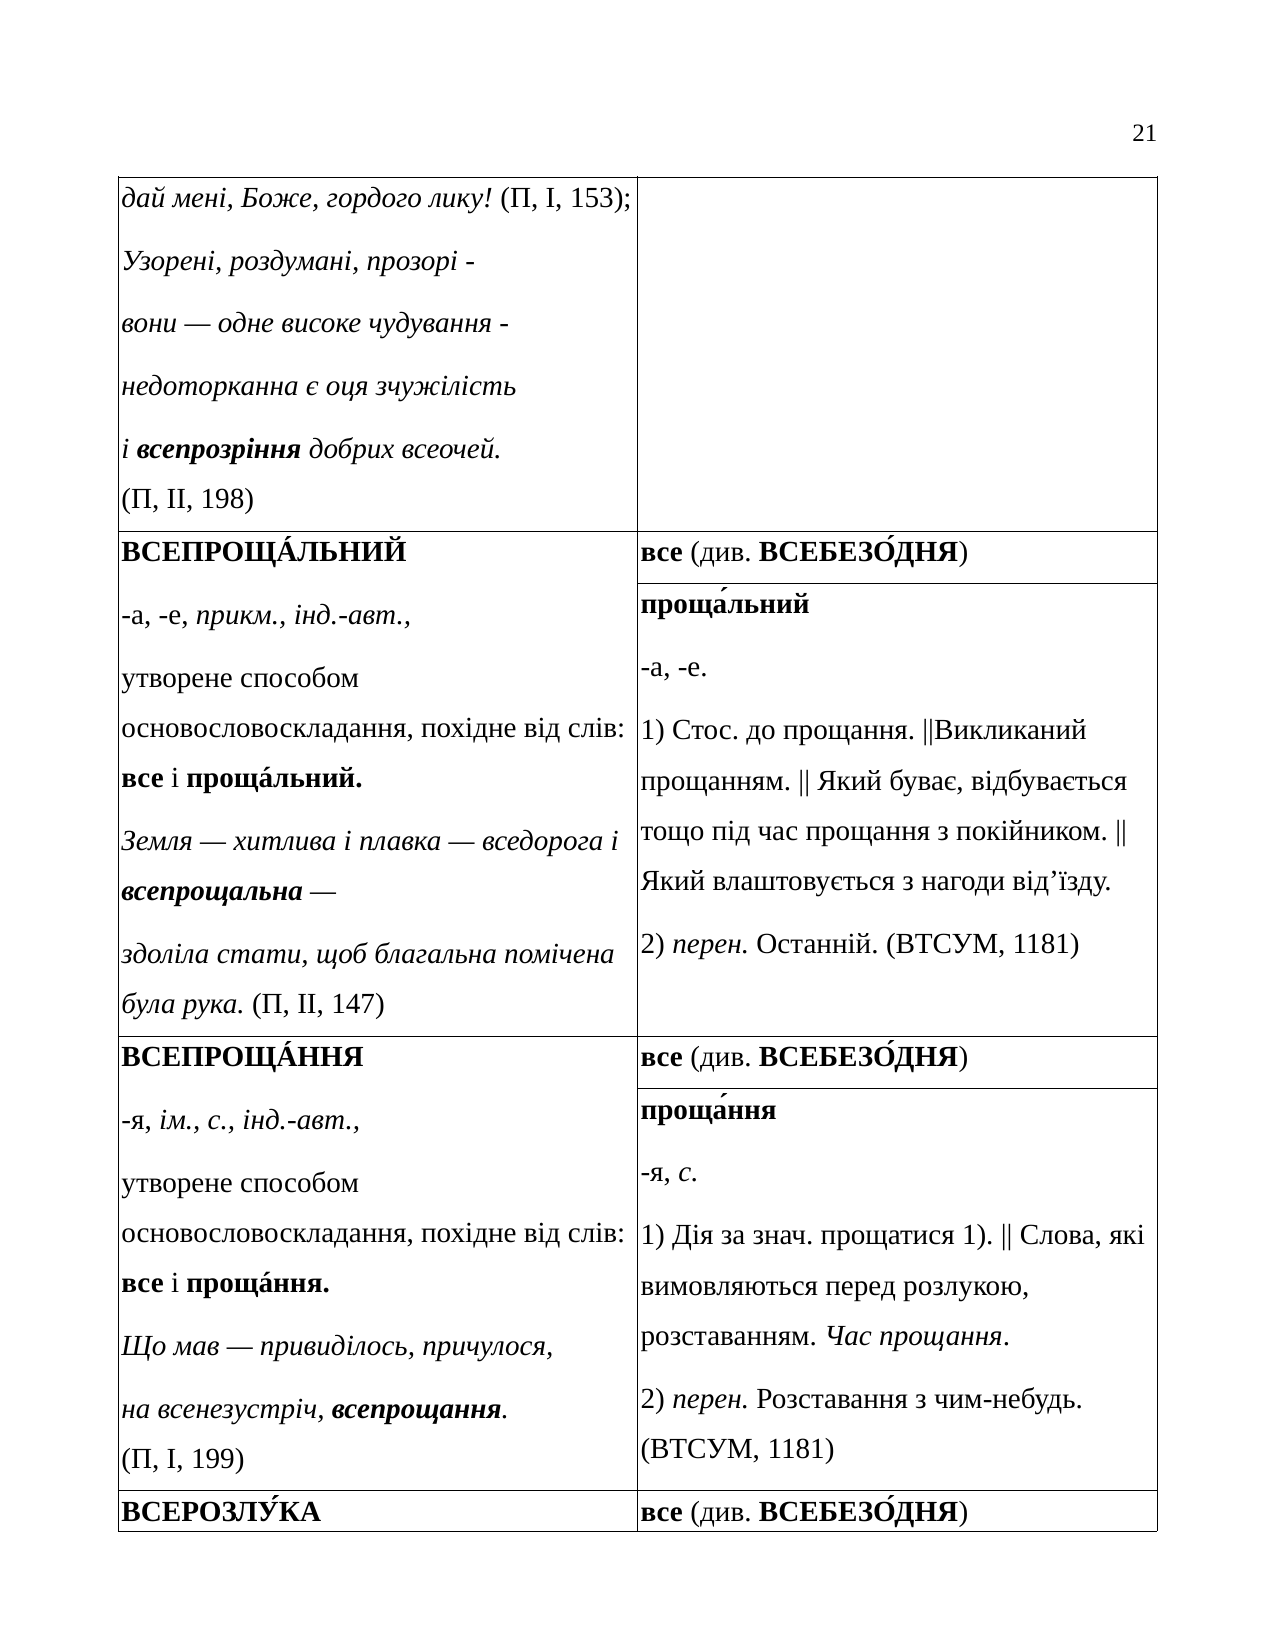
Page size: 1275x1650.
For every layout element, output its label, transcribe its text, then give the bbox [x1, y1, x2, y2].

table_cell проща́ння -я, с. 1) Дія за знач. прощатися 1). || Слова, які вимовляються перед розлукою, розставанням. Час прощання. 2) перен. Розставання з чим-небудь. (ВТСУМ, 1181) [638, 1089, 1157, 1490]
table_cell [638, 178, 1157, 531]
table_cell дай мені, Боже, гордого лику! (П, І, 153); Узорені, роздумані, прозорі - вони — одне високе чудування - недоторканна є оця зчужілість і всепрозріння добрих всеочей. (П, ІІ, 198) [119, 178, 637, 531]
table_cell ВСЕПРОЩÁЛЬНИЙ -а, -е, прикм., інд.-авт., утворене способом основословоскладання, похідне від слів: все і прощáльний. Земля — хитлива і плавка — вседорога і всепрощальна — здоліла стати, щоб благальна помічена була рука. (П, ІІ, 147) [119, 532, 637, 1036]
table_cell все (див. ВСЕБЕЗО́ДНЯ) [638, 1037, 1157, 1088]
table_cell все (див. ВСЕБЕЗО́ДНЯ) [638, 532, 1157, 583]
table_cell проща́льний -а, -е. 1) Стос. до прощання. ||Викликаний прощанням. || Який буває, відбувається тощо під час прощання з покійником. || Який влаштовується з нагоди від’їзду. 2) перен. Останній. (ВТСУМ, 1181) [638, 584, 1157, 1036]
table_cell все (див. ВСЕБЕЗО́ДНЯ) [638, 1491, 1157, 1531]
table_cell ВСЕРОЗЛУ́́КА [119, 1491, 637, 1531]
table_cell ВСЕПРОЩÁННЯ -я, ім., с., інд.-авт., утворене способом основословоскладання, похідне від слів: все і прощáння. Що мав — привиділось, причулося, на всенезустріч, всепрощання. (П, І, 199) [119, 1037, 637, 1490]
